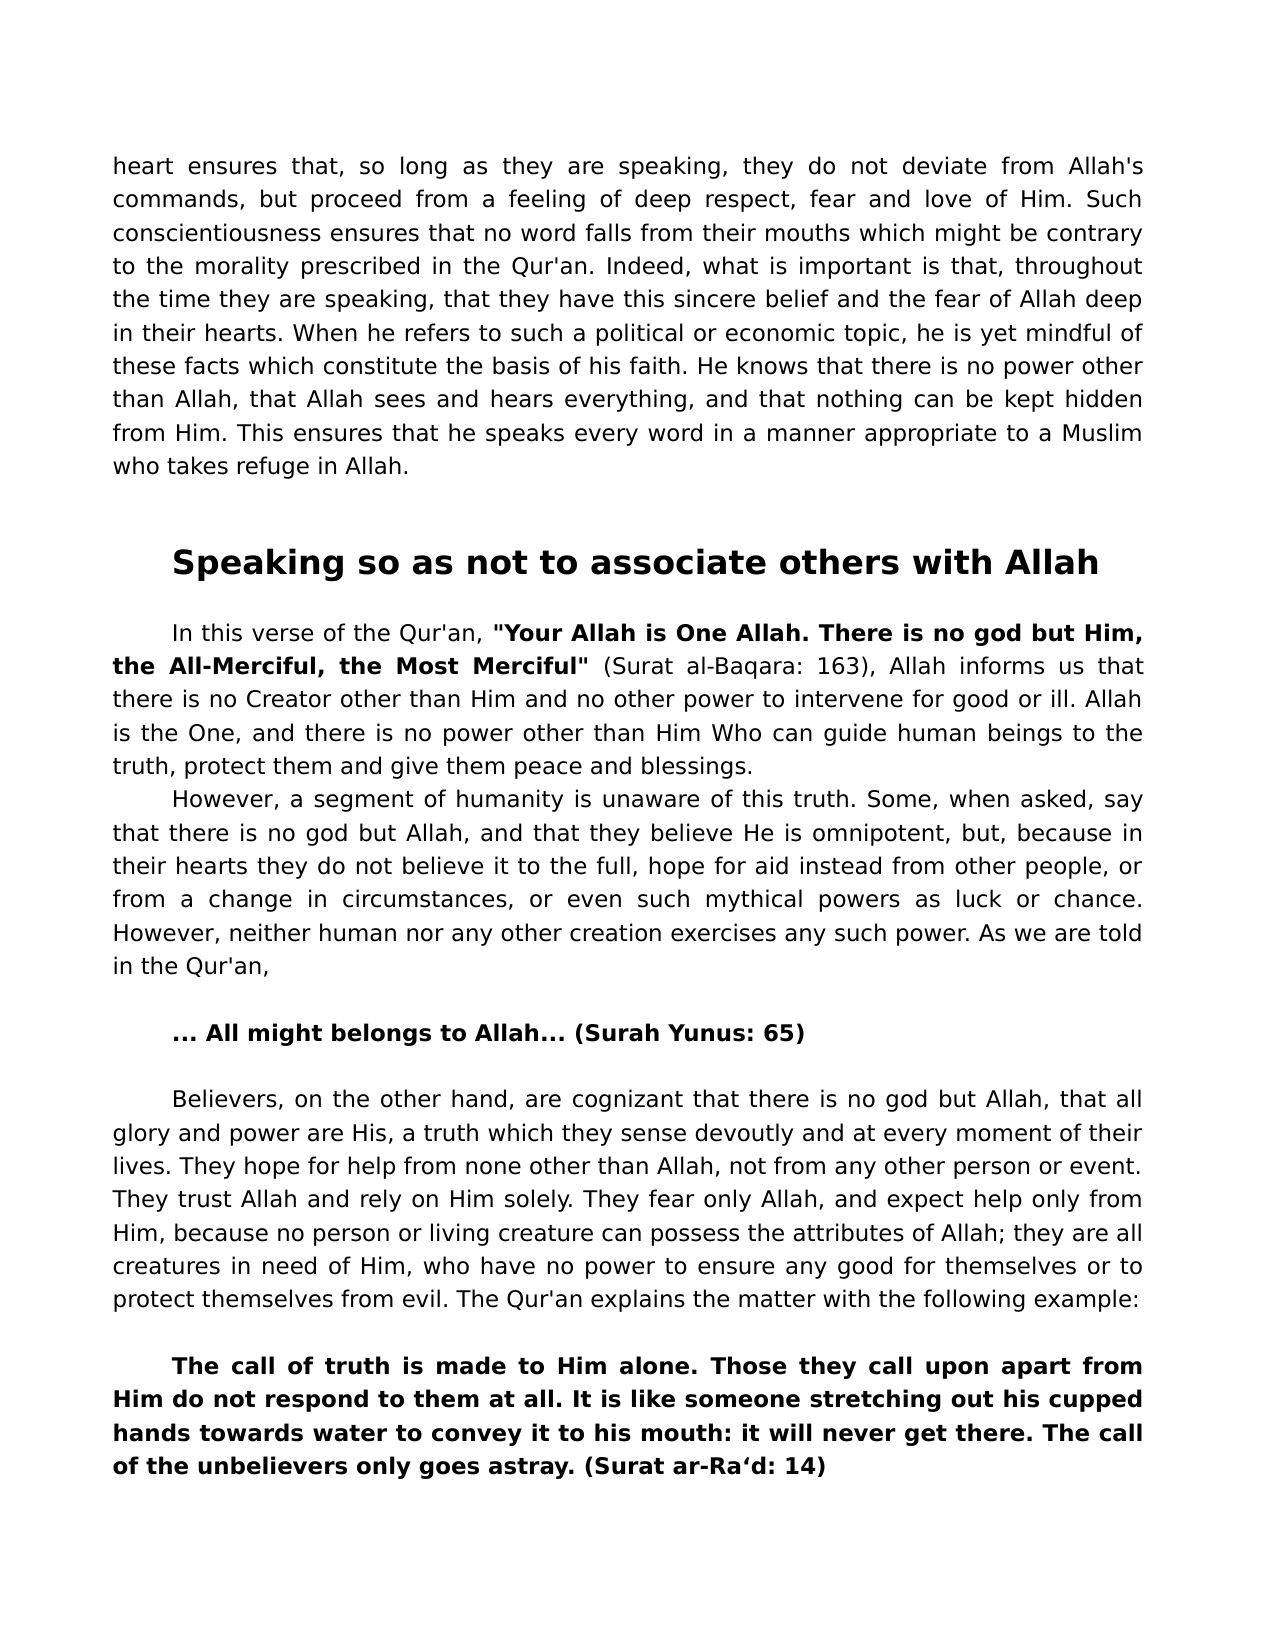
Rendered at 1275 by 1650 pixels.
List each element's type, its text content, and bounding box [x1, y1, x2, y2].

text heart ensures that, so long as they are speaking, they do not deviate from Allah's commands, but proceed from a feeling of deep respect, fear and love of Him. Such conscientiousness ensures that no word falls from their mouths which might be contrary to the morality prescribed in the Qur'an. Indeed, what is important is that, throughout the time they are speaking, that they have this sincere belief and the fear of Allah deep in their hearts. When he refers to such a political or economic topic, he is yet mindful of these facts which constitute the basis of his faith. He knows that there is no power other than Allah, that Allah sees and hears everything, and that nothing can be kept hidden from Him. This ensures that he speaks every word in a manner appropriate to a Muslim who takes refuge in Allah. [112, 148, 1145, 481]
text The call of truth is made to Him alone. Those they call upon apart from Him do not respond to them at all. It is like someone stretching out his cupped hands towards water to convey it to his mouth: it will never get there. The call of the unbelievers only goes astray. (Surat ar-Ra‘d: 14) [112, 1348, 1145, 1481]
text ... All might belongs to Allah... (Surah Yunus: 65) [112, 1014, 1145, 1048]
text Speaking so as not to associate others with Allah [112, 548, 1145, 581]
text However, a segment of humanity is unaware of this truth. Some, when asked, say that there is no god but Allah, and that they believe He is omnipotent, but, because in their hearts they do not believe it to the full, hope for aid instead from other people, or from a change in circumstances, or even such mythical powers as luck or chance. However, neither human nor any other creation exercises any such power. As we are told in the Qur'an, [112, 781, 1145, 981]
text In this verse of the Qur'an, "Your Allah is One Allah. There is no god but Him, the All-Merciful, the Most Merciful" (Surat al-Baqara: 163), Allah informs us that there is no Creator other than Him and no other power to intervene for good or ill. Allah is the One, and there is no power other than Him Who can guide human beings to the truth, protect them and give them peace and blessings. [112, 614, 1145, 781]
text Believers, on the other hand, are cognizant that there is no god but Allah, that all glory and power are His, a truth which they sense devoutly and at every moment of their lives. They hope for help from none other than Allah, not from any other person or event. They trust Allah and rely on Him solely. They fear only Allah, and expect help only from Him, because no person or living creature can possess the attributes of Allah; they are all creatures in need of Him, who have no power to ensure any good for themselves or to protect themselves from evil. The Qur'an explains the matter with the following example: [112, 1081, 1145, 1314]
